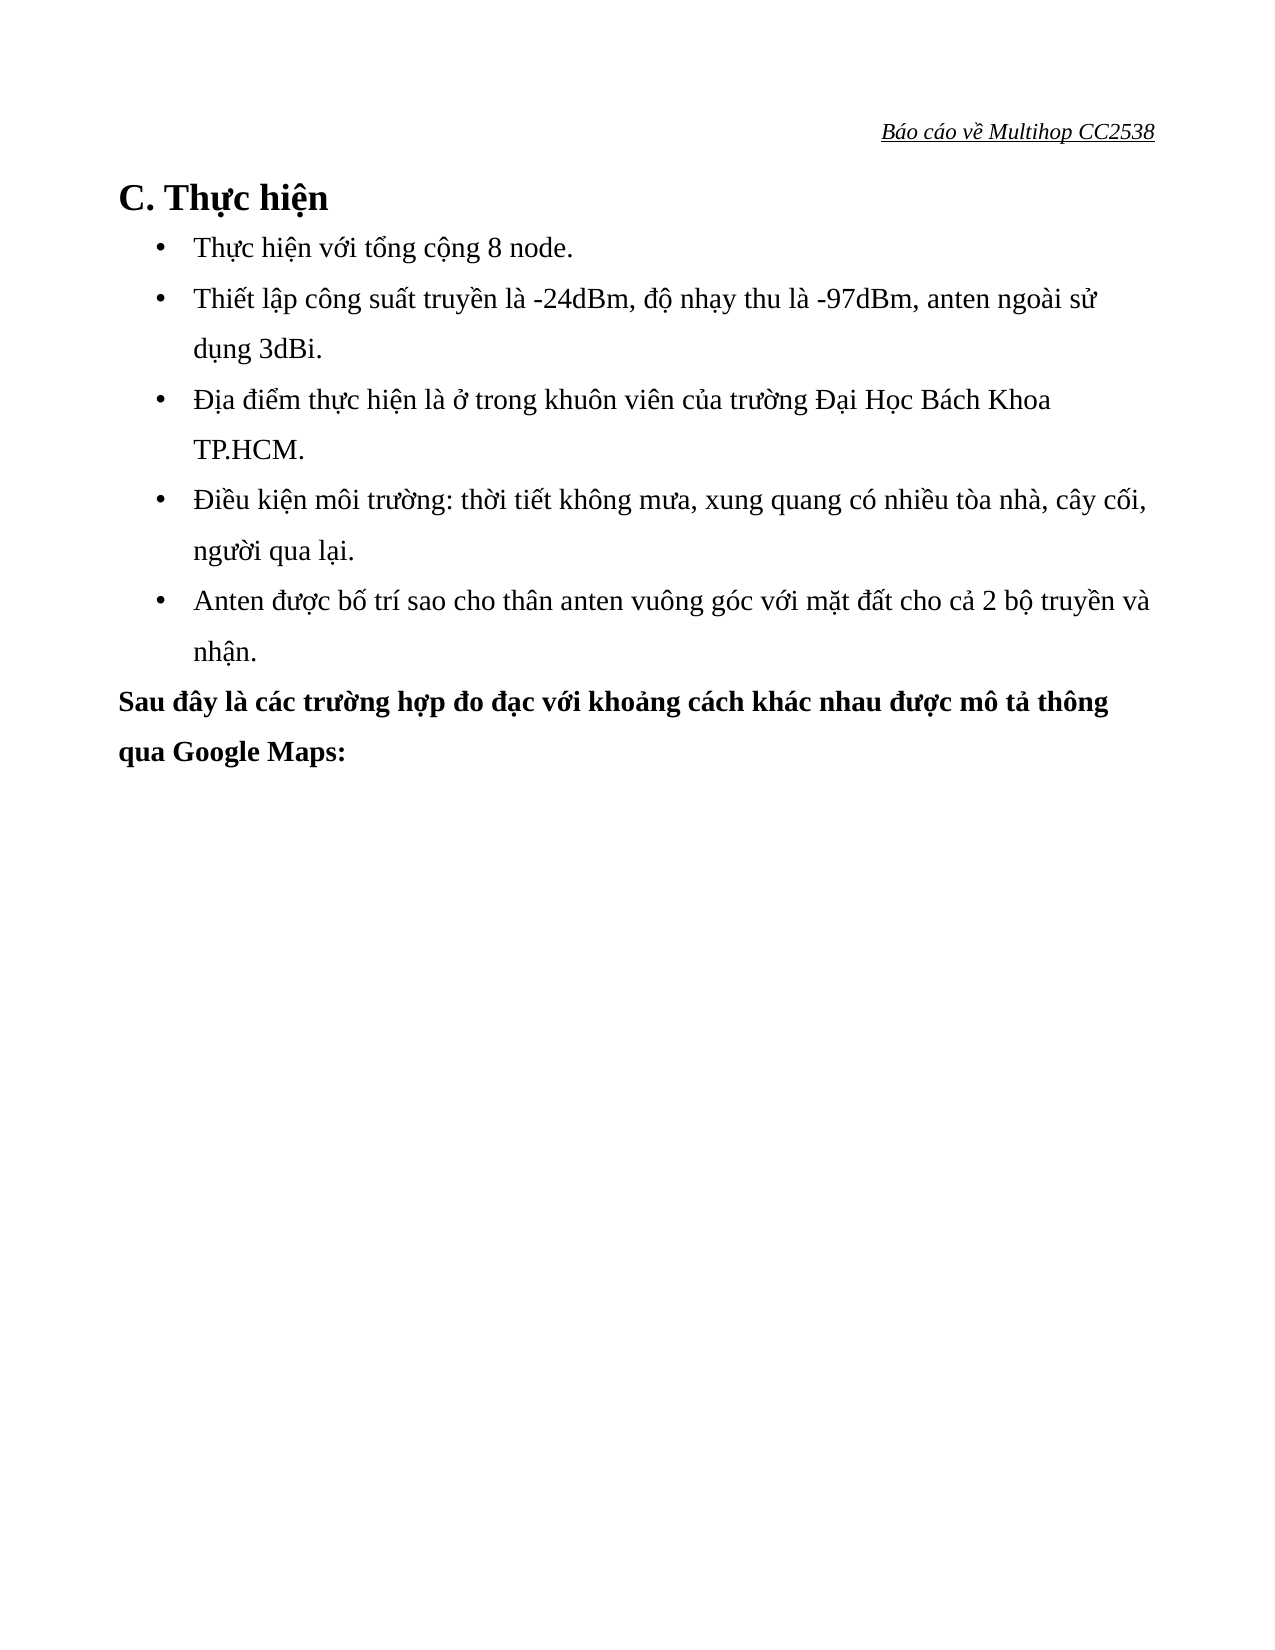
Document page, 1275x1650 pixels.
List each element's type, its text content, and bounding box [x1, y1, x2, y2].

subtitle C. Thực hiện [118, 174, 1157, 218]
list Điều kiện môi trường: thời tiết không mưa, xung quang có nhiều tòa nhà, cây cối, người qua lại. [156, 482, 1157, 566]
list Thực hiện với tổng cộng 8 node. [156, 231, 1157, 264]
list Anten được bố trí sao cho thân anten vuông góc với mặt đất cho cả 2 bộ truyền và nhận. [156, 583, 1157, 667]
list Thiết lập công suất truyền là -24dBm, độ nhạy thu là -97dBm, anten ngoài sử dụng 3dBi. [156, 281, 1157, 365]
list Địa điểm thực hiện là ở trong khuôn viên của trường Đại Học Bách Khoa TP.HCM. [156, 382, 1157, 466]
text Sau đây là các trường hợp đo đạc với khoảng cách khác nhau được mô tả thông qua Google Maps: [118, 684, 1157, 768]
